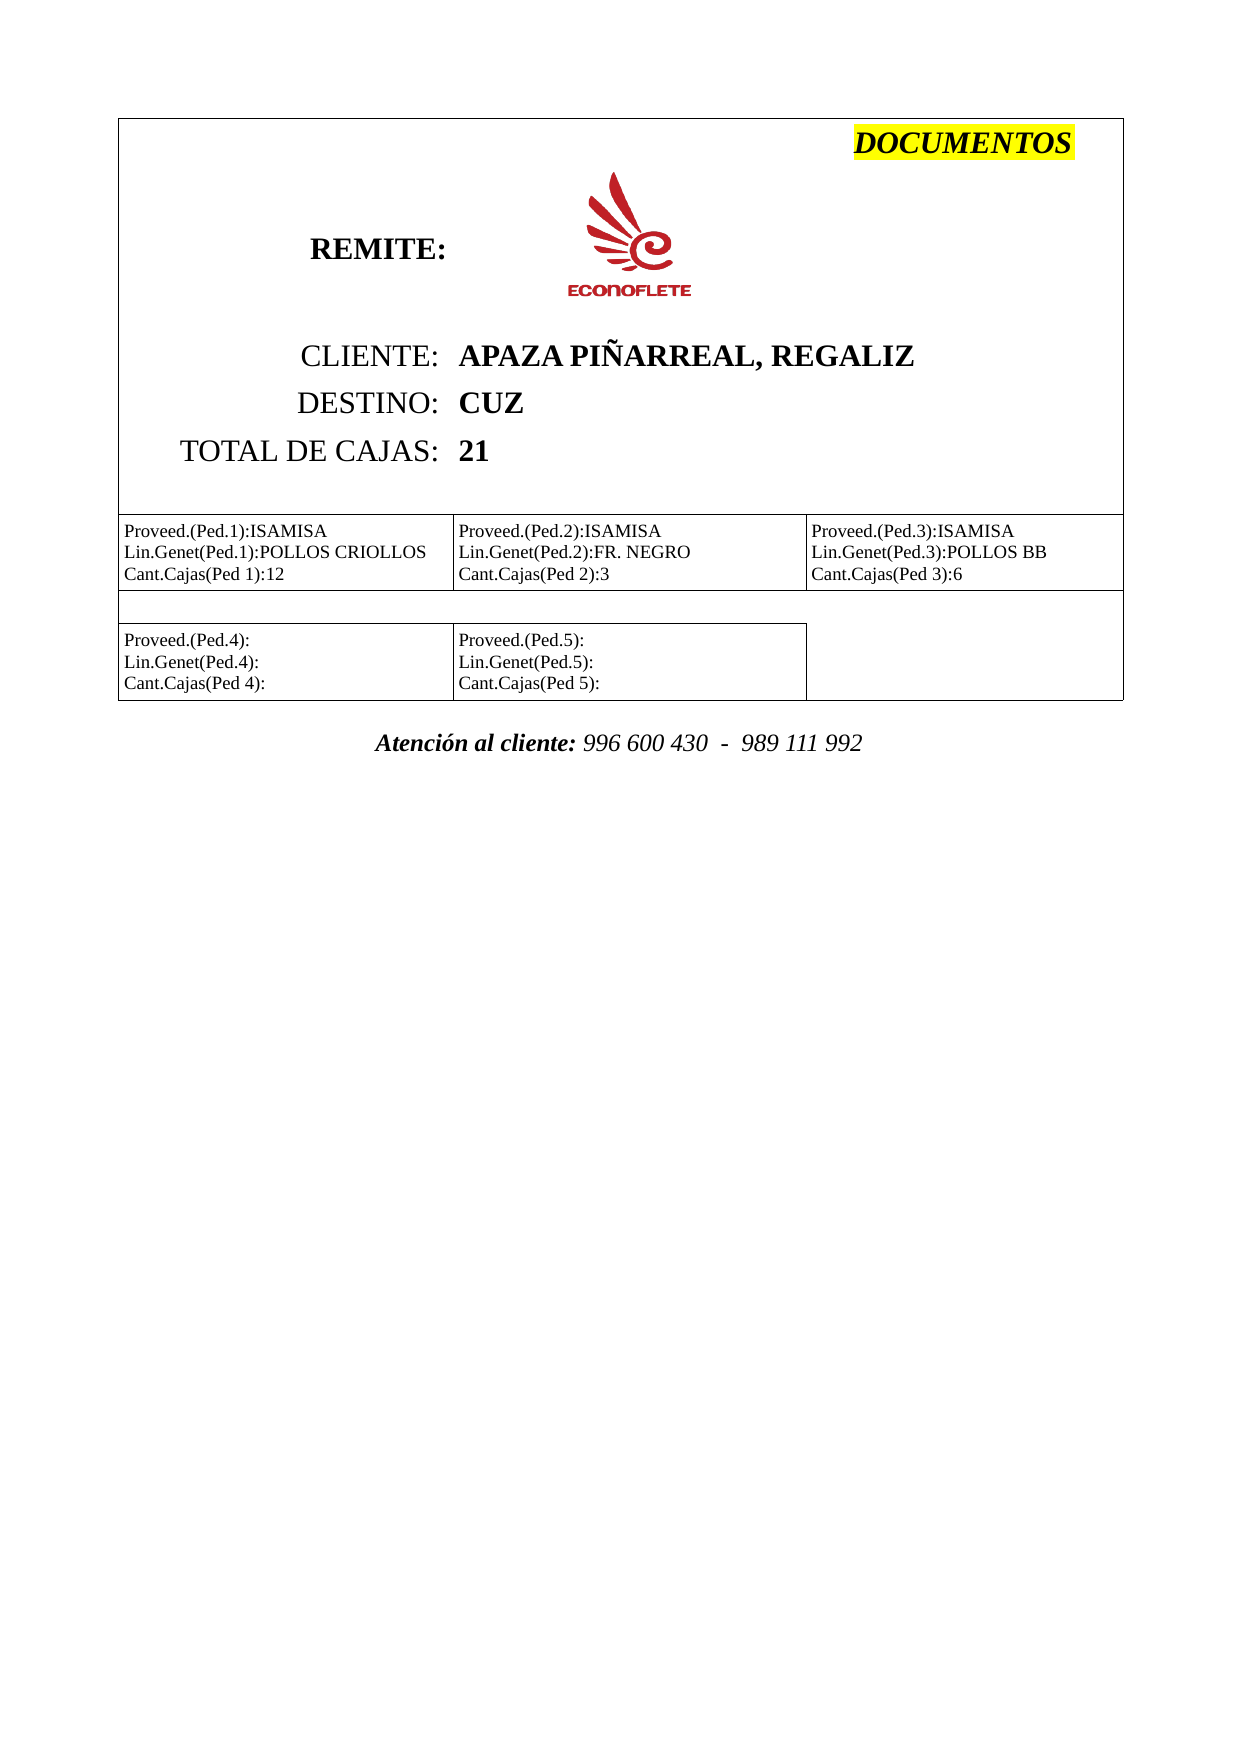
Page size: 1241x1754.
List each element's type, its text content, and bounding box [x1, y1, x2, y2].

table_cell REMITE: [119, 166, 453, 332]
table_cell Proveed.(Ped.4): Lin.Genet(Ped.4): Cant.Cajas(Ped 4): [119, 624, 453, 699]
table_cell TOTAL DE CAJAS: [119, 426, 453, 474]
table_cell [453, 166, 806, 332]
table_cell CUZ [453, 379, 806, 426]
table_header [119, 119, 453, 166]
table_cell [806, 166, 1123, 332]
table_cell [119, 591, 453, 623]
table_cell 21 [453, 426, 1123, 474]
table_cell [807, 623, 1123, 699]
table_header [453, 119, 806, 166]
table_cell Proveed.(Ped.3):ISAMISA Lin.Genet(Ped.3):POLLOS BB Cant.Cajas(Ped 3):6 [807, 515, 1123, 590]
table_cell [806, 591, 1123, 623]
table_cell Proveed.(Ped.5): Lin.Genet(Ped.5): Cant.Cajas(Ped 5): [454, 624, 806, 699]
table_cell Proveed.(Ped.1):ISAMISA Lin.Genet(Ped.1):POLLOS CRIOLLOS Cant.Cajas(Ped 1):12 [119, 515, 453, 590]
table_cell [453, 474, 806, 514]
text Atención al cliente: 996 600 430 - 989 111 992 [118, 728, 1122, 757]
picture [552, 171, 707, 297]
table_header DOCUMENTOS [806, 119, 1123, 166]
table_cell [806, 379, 1123, 426]
table_cell DESTINO: [119, 379, 453, 426]
table_cell [119, 474, 453, 514]
table_cell APAZA PIÑARREAL, REGALIZ [453, 332, 1123, 379]
table_cell [806, 474, 1123, 514]
table_cell CLIENTE: [119, 332, 453, 379]
table_cell Proveed.(Ped.2):ISAMISA Lin.Genet(Ped.2):FR. NEGRO Cant.Cajas(Ped 2):3 [454, 515, 806, 590]
table_cell [453, 591, 806, 623]
